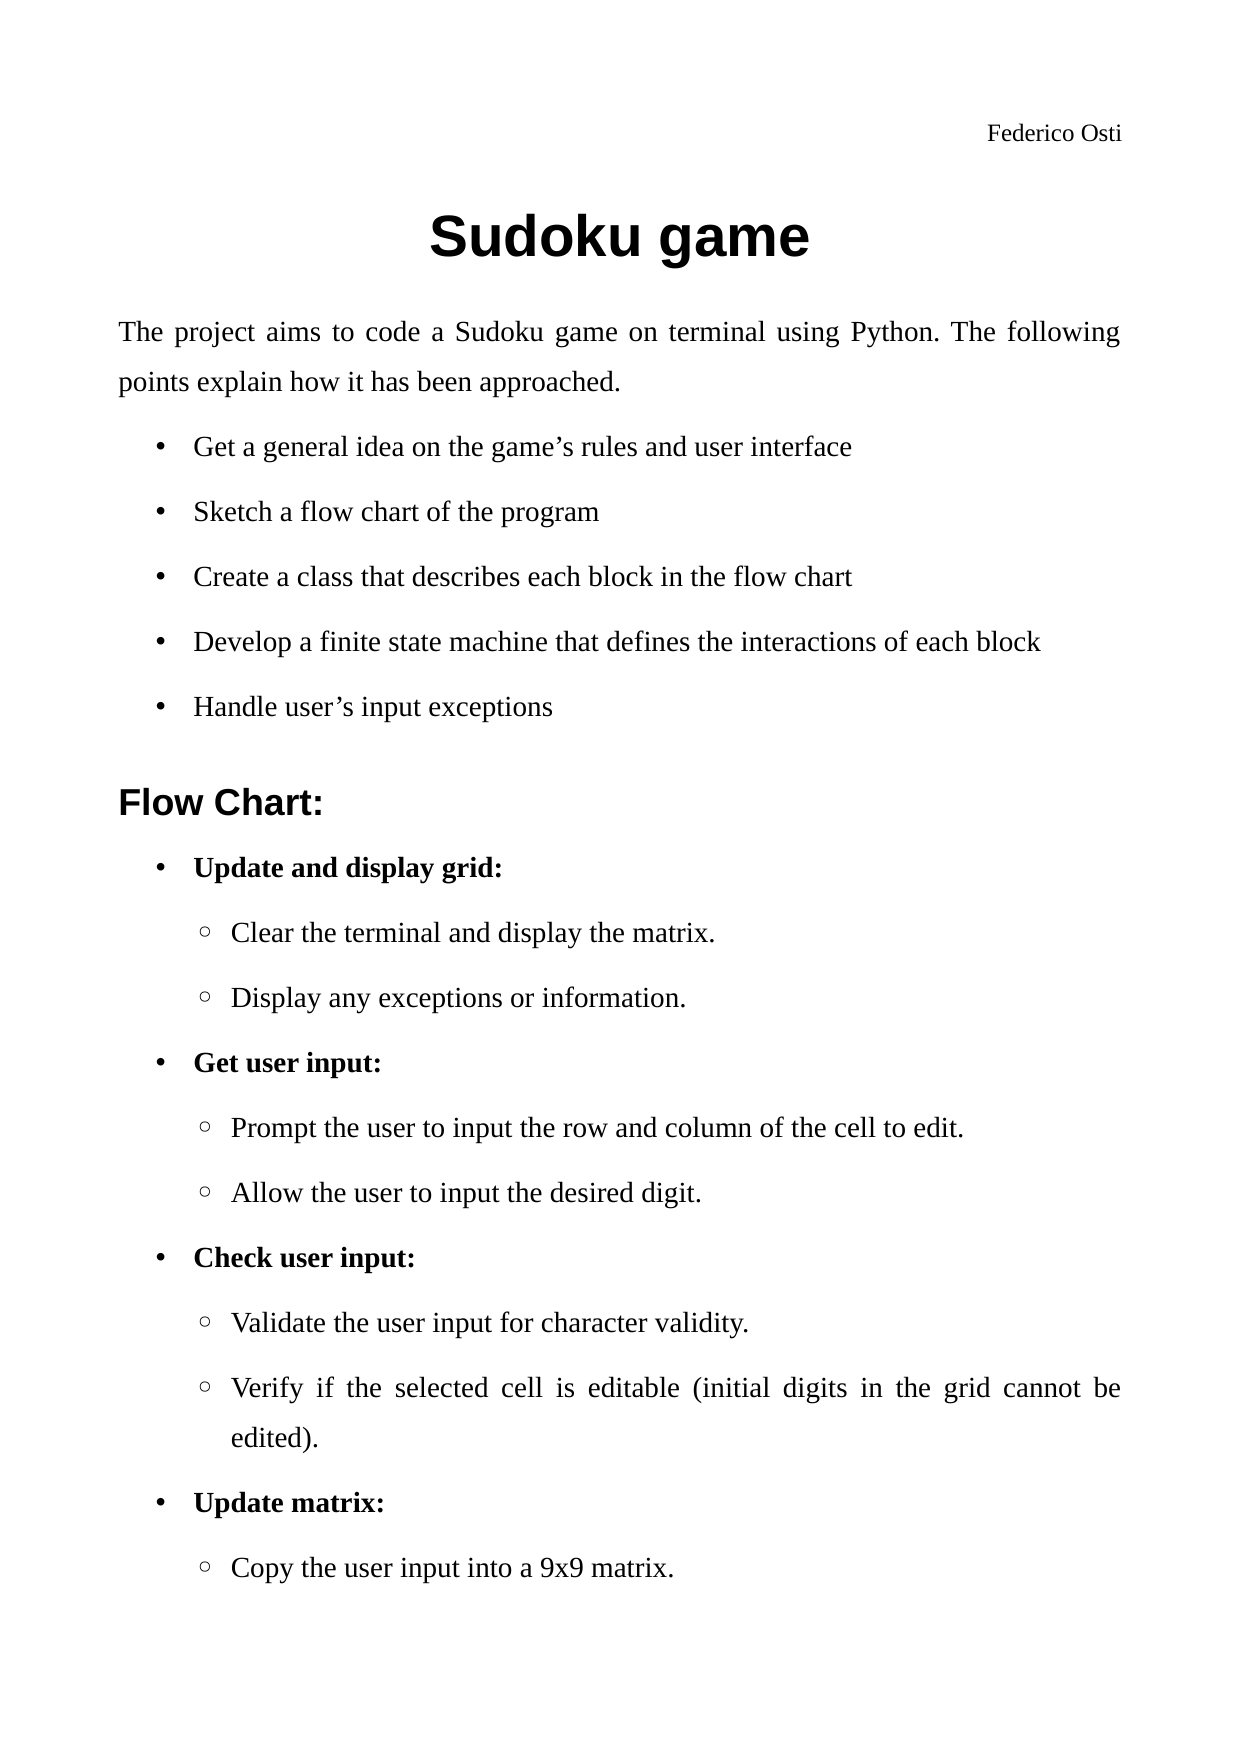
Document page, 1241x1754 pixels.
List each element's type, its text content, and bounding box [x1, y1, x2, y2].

list Validate the user input for character validity. [193, 1305, 1122, 1338]
list Display any exceptions or information. [193, 980, 1122, 1013]
list Update matrix: [156, 1485, 1122, 1519]
list Update and display grid: [156, 850, 1122, 883]
list Create a class that describes each block in the flow chart [156, 559, 1122, 593]
list Verify if the selected cell is editable (initial digits in the grid cannot be edited). [193, 1370, 1122, 1454]
list Get a general idea on the game’s rules and user interface [156, 429, 1122, 463]
list Allow the user to input the desired digit. [193, 1175, 1122, 1208]
list Clear the terminal and display the matrix. [193, 915, 1122, 948]
text The project aims to code a Sudoku game on terminal using Python. The following points explain how it has been approached. [118, 314, 1122, 398]
subtitle Flow Chart: [118, 780, 1122, 823]
list Develop a finite state machine that defines the interactions of each block [156, 624, 1122, 658]
title Sudoku game [118, 202, 1122, 269]
list Prompt the user to input the row and column of the cell to edit. [193, 1110, 1122, 1143]
list Copy the user input into a 9x9 matrix. [193, 1550, 1122, 1584]
list Handle user’s input exceptions [156, 689, 1122, 723]
list Sketch a flow chart of the program [156, 494, 1122, 528]
list Get user input: [156, 1045, 1122, 1078]
list Check user input: [156, 1240, 1122, 1273]
